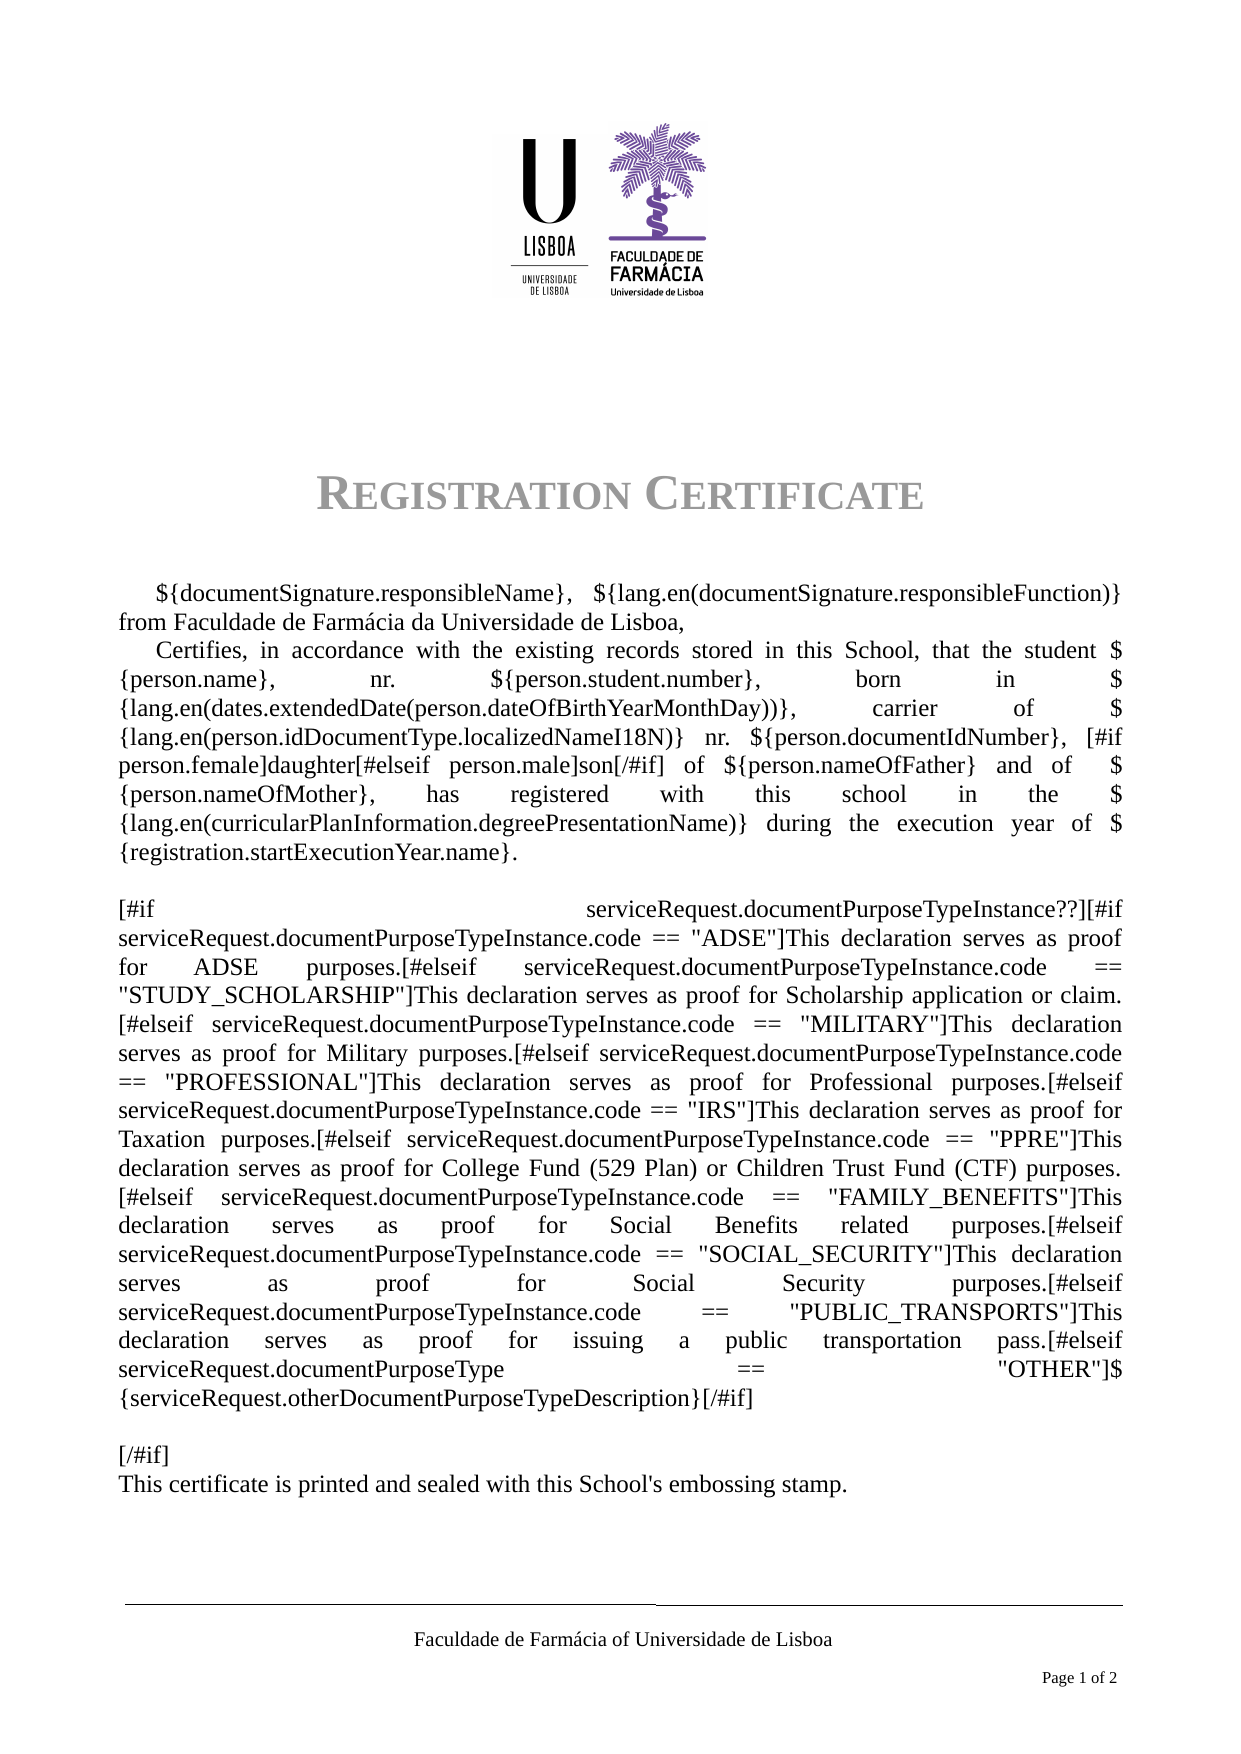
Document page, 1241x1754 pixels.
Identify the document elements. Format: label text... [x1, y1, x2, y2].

text Registration Certificate [118, 463, 1122, 521]
text Certifies, in accordance with the existing records stored in this School, that the student ${person.name}, nr. ${person.student.number}, born in ${lang.en(dates.extendedDate(person.dateOfBirthYearMonthDay))}, carrier of ${lang.en(person.idDocumentType.localizedNameI18N)} nr. ${person.documentIdNumber}, [#if person.female]daughter[#elseif person.male]son[/#if] of ${person.nameOfFather} and of ${person.nameOfMother}, has registered with this school in the ${lang.en(curricularPlanInformation.degreePresentationName)} during the execution year of ${registration.startExecutionYear.name}. [118, 636, 1122, 866]
text [#if serviceRequest.documentPurposeTypeInstance??][#if serviceRequest.documentPurposeTypeInstance.code == "ADSE"]This declaration serves as proof for ADSE purposes.[#elseif serviceRequest.documentPurposeTypeInstance.code == "STUDY_SCHOLARSHIP"]This declaration serves as proof for Scholarship application or claim.[#elseif serviceRequest.documentPurposeTypeInstance.code == "MILITARY"]This declaration serves as proof for Military purposes.[#elseif serviceRequest.documentPurposeTypeInstance.code == "PROFESSIONAL"]This declaration serves as proof for Professional purposes.[#elseif serviceRequest.documentPurposeTypeInstance.code == "IRS"]This declaration serves as proof for Taxation purposes.[#elseif serviceRequest.documentPurposeTypeInstance.code == "PPRE"]This declaration serves as proof for College Fund (529 Plan) or Children Trust Fund (CTF) purposes.[#elseif serviceRequest.documentPurposeTypeInstance.code == "FAMILY_BENEFITS"]This declaration serves as proof for Social Benefits related purposes.[#elseif serviceRequest.documentPurposeTypeInstance.code == "SOCIAL_SECURITY"]This declaration serves as proof for Social Security purposes.[#elseif serviceRequest.documentPurposeTypeInstance.code == "PUBLIC_TRANSPORTS"]This declaration serves as proof for issuing a public transportation pass.[#elseif serviceRequest.documentPurposeType == "OTHER"]${serviceRequest.otherDocumentPurposeTypeDescription}[/#if] [118, 894, 1122, 1412]
picture [492, 121, 709, 298]
text This certificate is printed and sealed with this School's embossing stamp. [118, 1469, 1122, 1498]
text ${documentSignature.responsibleName}, ${lang.en(documentSignature.responsibleFunction)} from Faculdade de Farmácia da Universidade de Lisboa, [118, 578, 1122, 636]
text [/#if] [118, 1441, 1122, 1469]
